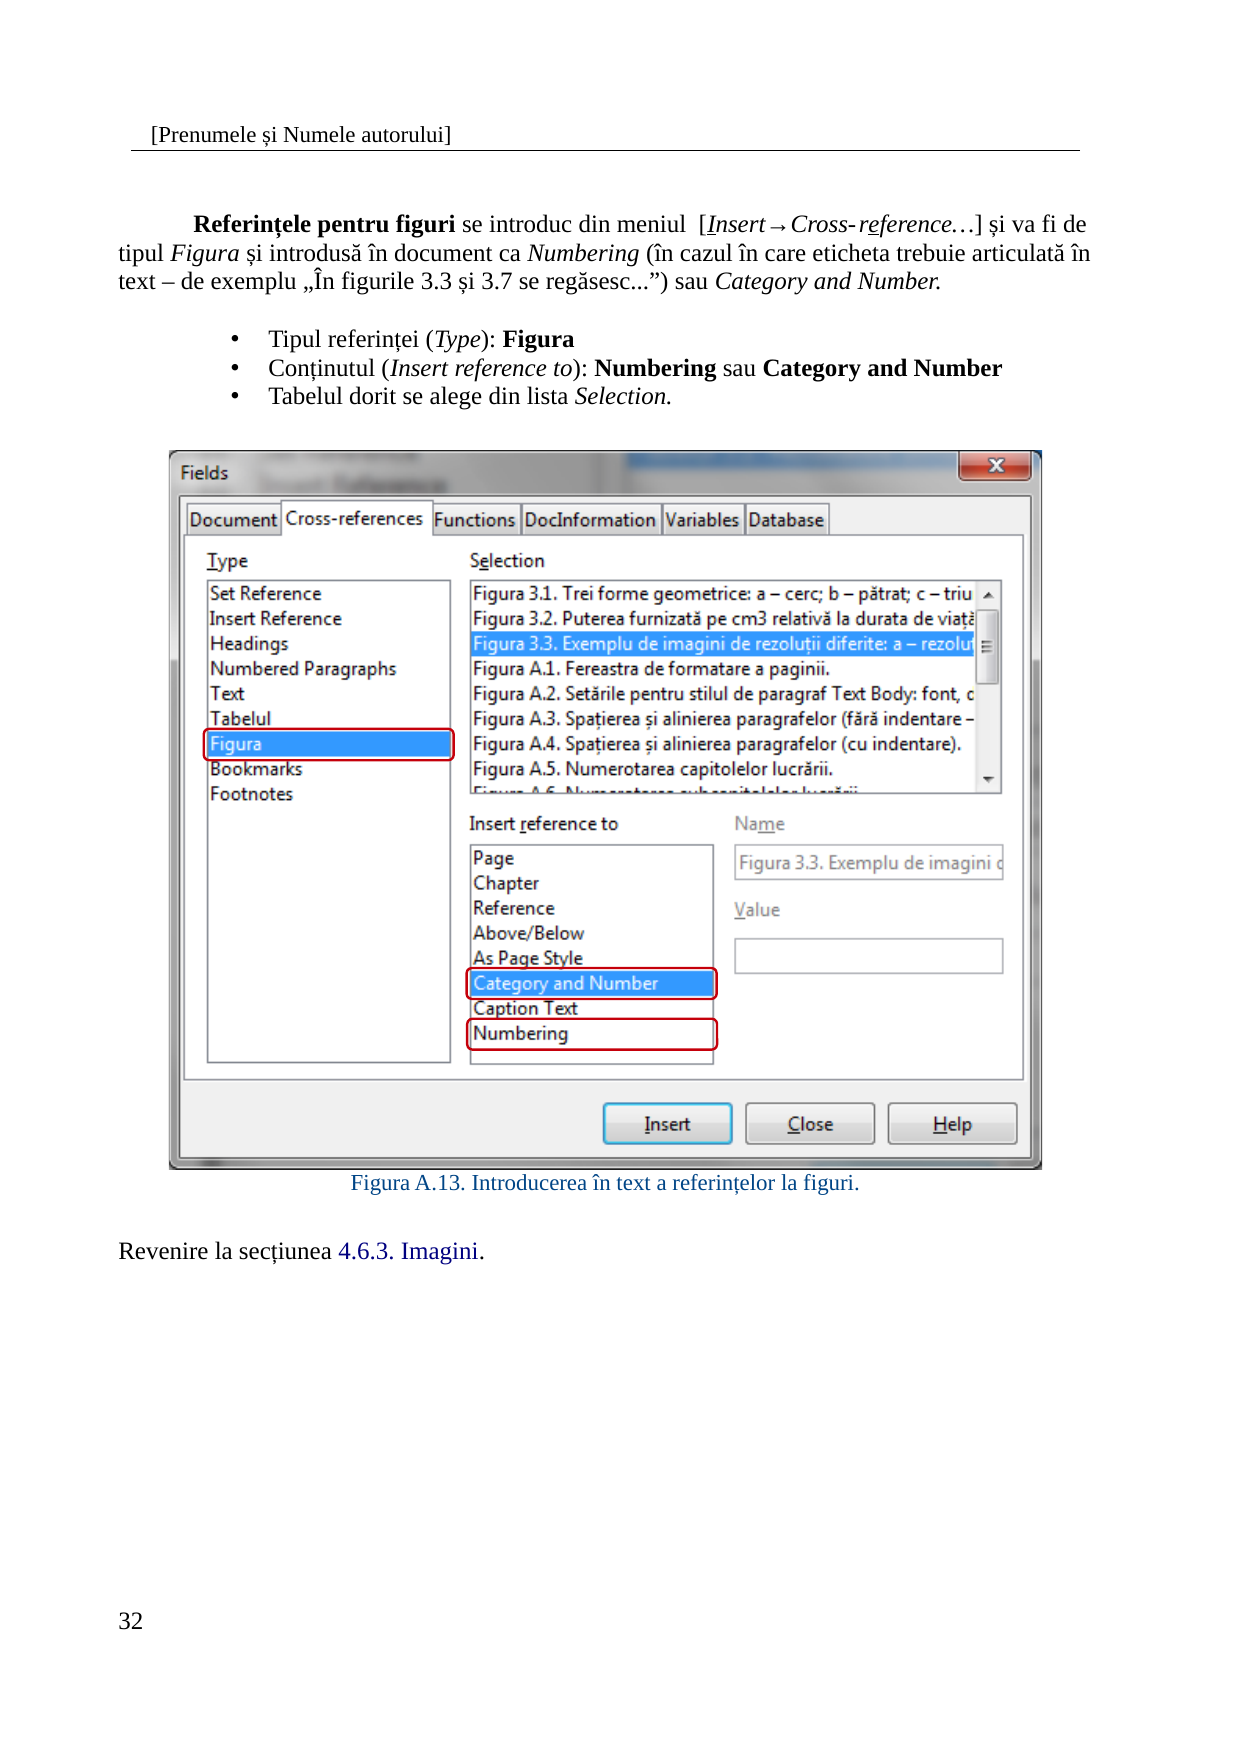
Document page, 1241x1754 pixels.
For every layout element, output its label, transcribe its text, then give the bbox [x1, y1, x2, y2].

text Revenire la secțiunea 4.6.3. Imagini. [118, 1236, 1093, 1265]
list Conținutul (Insert reference to): Numbering sau Category and Number [231, 353, 1093, 381]
list Tipul referinței (Type): Figura [231, 324, 1093, 353]
list Tabelul dorit se alege din lista Selection. [231, 381, 1093, 410]
picture [168, 450, 1043, 1170]
text Figura A.13. Introducerea în text a referințelor la figuri. [118, 451, 1092, 1196]
text Referințele pentru figuri se introduc din meniul [Insert→Cross‑reference…] și va fi de tipul Figura și introdusă în document ca Numbering (în cazul în care eticheta trebuie articulată în text – de exemplu „În figurile 3.3 și 3.7 se regăsesc...”) sau Category and Number. [118, 209, 1093, 295]
